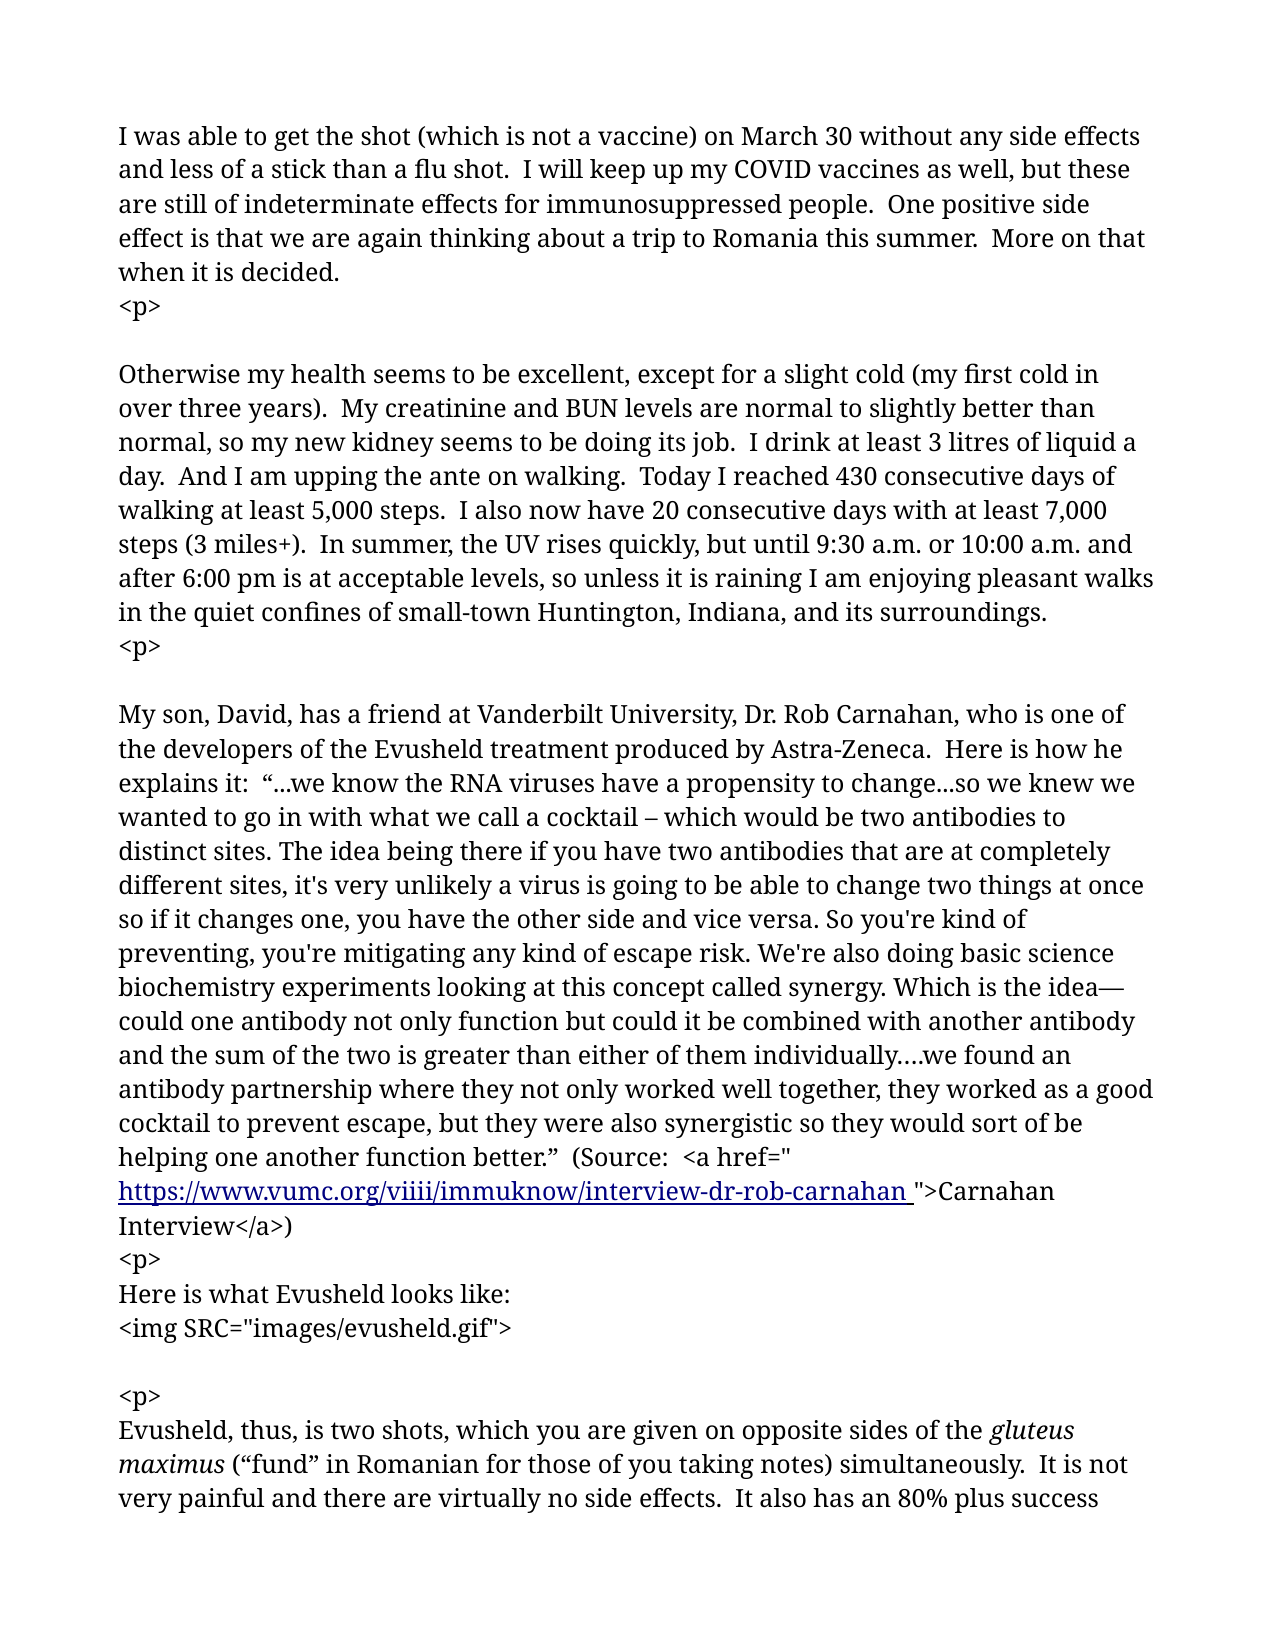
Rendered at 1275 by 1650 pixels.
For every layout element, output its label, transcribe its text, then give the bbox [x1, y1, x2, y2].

text <p> [118, 1242, 1157, 1276]
text <p> [118, 1378, 1157, 1412]
text <img SRC="images/evusheld.gif"> [118, 1310, 1157, 1344]
text I was able to get the shot (which is not a vaccine) on March 30 without any side effects and less of a stick than a flu shot. I will keep up my COVID vaccines as well, but these are still of indeterminate effects for immunosuppressed people. One positive side effect is that we are again thinking about a trip to Romania this summer. More on that when it is decided. [118, 118, 1157, 288]
text <p> [118, 629, 1157, 663]
text Evusheld, thus, is two shots, which you are given on opposite sides of the gluteus maximus (“fund” in Romanian for those of you taking notes) simultaneously. It is not very painful and there are virtually no side effects. It also has an 80% plus success [118, 1412, 1157, 1515]
text Otherwise my health seems to be excellent, except for a slight cold (my first cold in over three years). My creatinine and BUN levels are normal to slightly better than normal, so my new kidney seems to be doing its job. I drink at least 3 litres of liquid a day. And I am upping the ante on walking. Today I reached 430 consecutive days of walking at least 5,000 steps. I also now have 20 consecutive days with at least 7,000 steps (3 miles+). In summer, the UV rises quickly, but until 9:30 a.m. or 10:00 a.m. and after 6:00 pm is at acceptable levels, so unless it is raining I am enjoying pleasant walks in the quiet confines of small-town Huntington, Indiana, and its surroundings. [118, 357, 1157, 629]
text <p> [118, 288, 1157, 322]
text Here is what Evusheld looks like: [118, 1276, 1157, 1310]
text My son, David, has a friend at Vanderbilt University, Dr. Rob Carnahan, who is one of the developers of the Evusheld treatment produced by Astra-Zeneca. Here is how he explains it: “...we know the RNA viruses have a propensity to change...so we knew we wanted to go in with what we call a cocktail – which would be two antibodies to distinct sites. The idea being there if you have two antibodies that are at completely different sites, it's very unlikely a virus is going to be able to change two things at once so if it changes one, you have the other side and vice versa. So you're kind of preventing, you're mitigating any kind of escape risk. We're also doing basic science biochemistry experiments looking at this concept called synergy. Which is the idea—could one antibody not only function but could it be combined with another antibody and the sum of the two is greater than either of them individually….we found an antibody partnership where they not only worked well together, they worked as a good cocktail to prevent escape, but they were also synergistic so they would sort of be helping one another function better.” (Source: <a href=" https://www.vumc.org/viiii/immuknow/interview-dr-rob-carnahan ">Carnahan Interview</a>) [118, 697, 1157, 1242]
